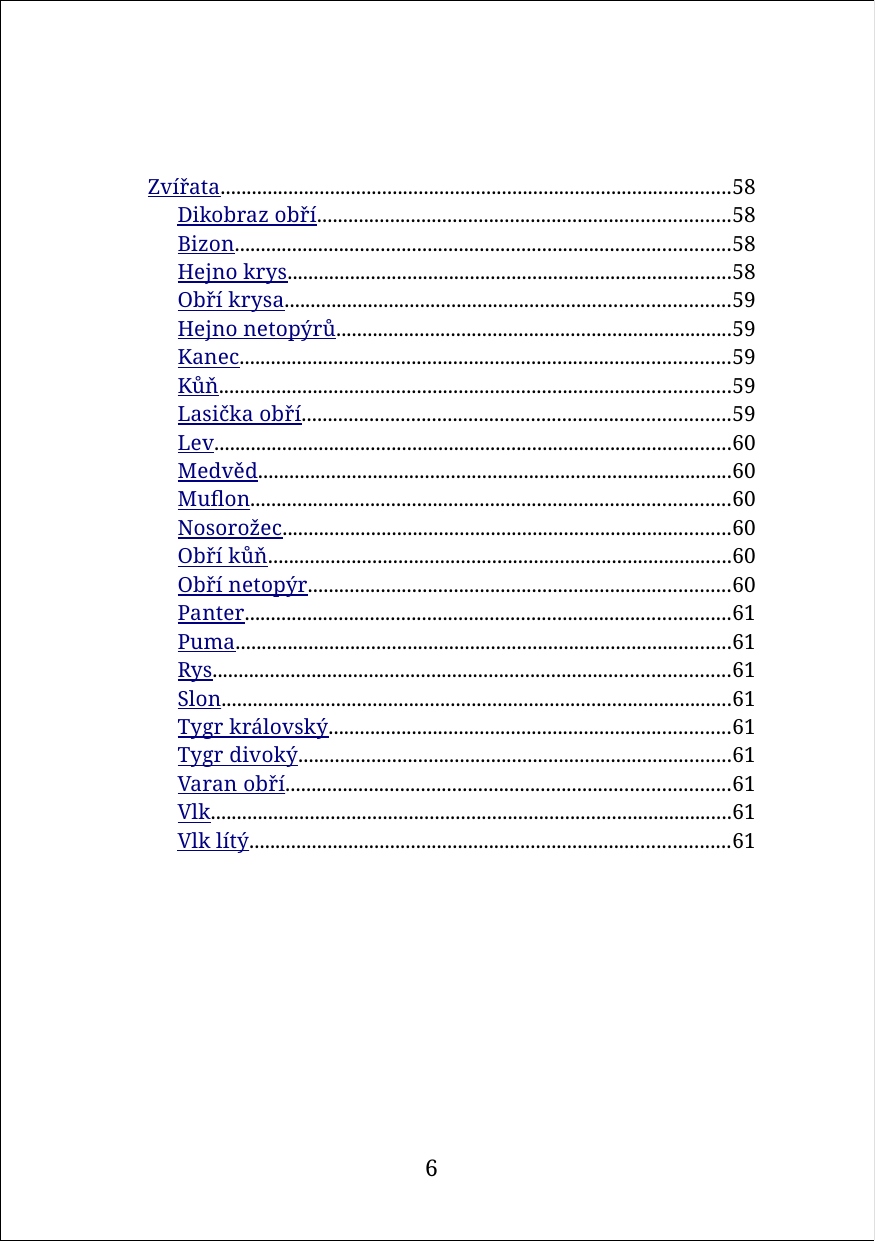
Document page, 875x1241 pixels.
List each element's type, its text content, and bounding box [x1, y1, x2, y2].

text Slon 61 [177, 684, 756, 712]
text Dikobraz obří 58 [177, 200, 756, 229]
text Puma 61 [177, 627, 756, 655]
text Kanec 59 [177, 342, 756, 371]
text Kůň 59 [177, 371, 756, 399]
text Bizon 58 [177, 229, 756, 257]
text Hejno netopýrů 59 [177, 314, 756, 342]
text Hejno krys 58 [177, 257, 756, 286]
text Obří kůň 60 [177, 541, 756, 570]
text Tygr divoký 61 [177, 741, 756, 769]
text Vlk lítý 61 [177, 826, 756, 854]
text Panter 61 [177, 598, 756, 627]
text Tygr královský 61 [177, 712, 756, 741]
text Obří netopýr 60 [177, 570, 756, 598]
text Lev 60 [177, 428, 756, 456]
text Zvířata 58 [148, 172, 756, 200]
text Rys 61 [177, 655, 756, 684]
text Obří krysa 59 [177, 286, 756, 314]
text Varan obří 61 [177, 769, 756, 797]
text Nosorožec 60 [177, 513, 756, 541]
text Muflon 60 [177, 484, 756, 513]
text Lasička obří 59 [177, 399, 756, 428]
text Vlk 61 [177, 797, 756, 826]
text Medvěd 60 [177, 456, 756, 484]
